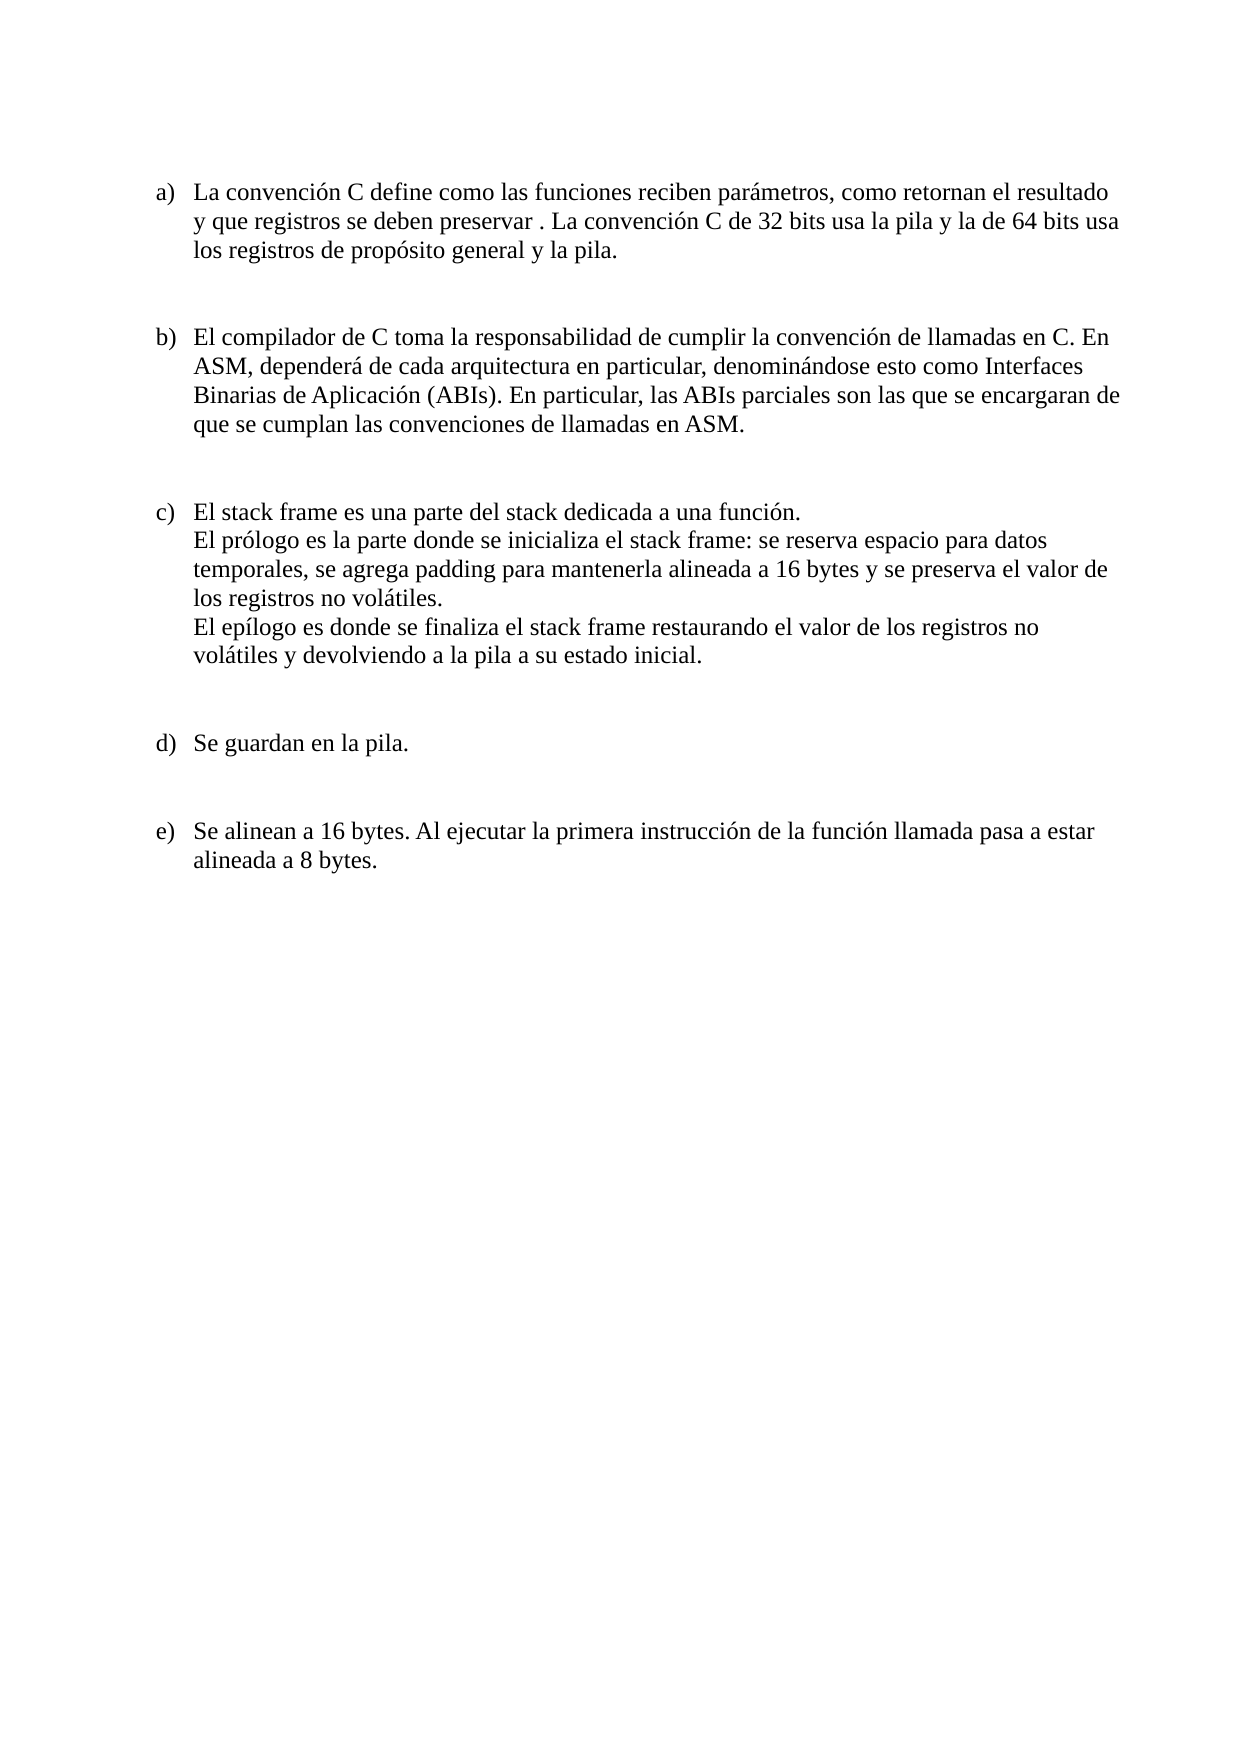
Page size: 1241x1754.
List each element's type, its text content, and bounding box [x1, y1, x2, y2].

list Se alinean a 16 bytes. Al ejecutar la primera instrucción de la función llamada pasa a estar alineada a 8 bytes. [156, 816, 1122, 873]
list La convención C define como las funciones reciben parámetros, como retornan el resultado y que registros se deben preservar . La convención C de 32 bits usa la pila y la de 64 bits usa los registros de propósito general y la pila. [156, 177, 1122, 263]
list El stack frame es una parte del stack dedicada a una función. El prólogo es la parte donde se inicializa el stack frame: se reserva espacio para datos temporales, se agrega padding para mantenerla alineada a 16 bytes y se preserva el valor de los registros no volátiles. El epílogo es donde se finaliza el stack frame restaurando el valor de los registros no volátiles y devolviendo a la pila a su estado inicial. [156, 497, 1122, 669]
list El compilador de C toma la responsabilidad de cumplir la convención de llamadas en C. En ASM, dependerá de cada arquitectura en particular, denominándose esto como Interfaces Binarias de Aplicación (ABIs). En particular, las ABIs parciales son las que se encargaran de que se cumplan las convenciones de llamadas en ASM. [156, 322, 1122, 437]
list Se guardan en la pila. [156, 728, 1122, 757]
